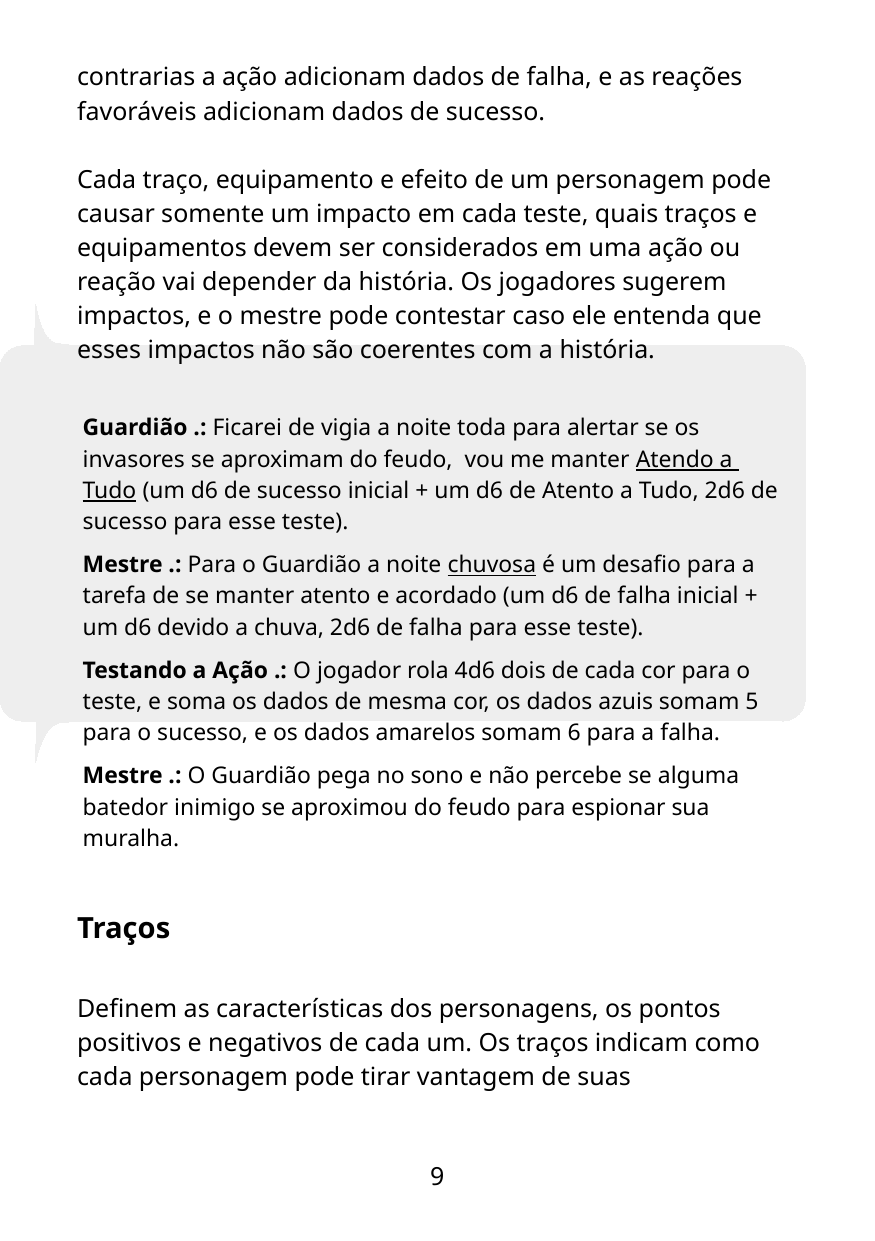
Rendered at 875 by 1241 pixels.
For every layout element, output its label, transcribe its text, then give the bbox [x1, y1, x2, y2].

table_header Guardião .: Ficarei de vigia a noite toda para alertar se os invasores se aproximam do feudo, vou me manter Atendo a Tudo (um d6 de sucesso inicial + um d6 de Atento a Tudo, 2d6 de sucesso para esse teste). Mestre .: Para o Guardião a noite chuvosa é um desafio para a tarefa de se manter atento e acordado (um d6 de falha inicial + um d6 devido a chuva, 2d6 de falha para esse teste). Testando a Ação .: O jogador rola 4d6 dois de cada cor para o teste, e soma os dados de mesma cor, os dados azuis somam 5 para o sucesso, e os dados amarelos somam 6 para a falha. Mestre .: O Guardião pega no sono e não percebe se alguma batedor inimigo se aproximou do feudo para espionar sua muralha. [77, 717, 797, 865]
text Definem as características dos personagens, os pontos positivos e negativos de cada um. Os traços indicam como cada personagem pode tirar vantagem de suas [77, 990, 797, 1092]
text contrarias a ação adicionam dados de falha, e as reações favoráveis adicionam dados de sucesso. [77, 59, 797, 127]
text Cada traço, equipamento e efeito de um personagem pode causar somente um impacto em cada teste, quais traços e equipamentos devem ser considerados em uma ação ou reação vai depender da história. Os jogadores sugerem impactos, e o mestre pode contestar caso ele entenda que esses impactos não são coerentes com a história. [77, 161, 797, 350]
subtitle Traços [77, 908, 797, 947]
